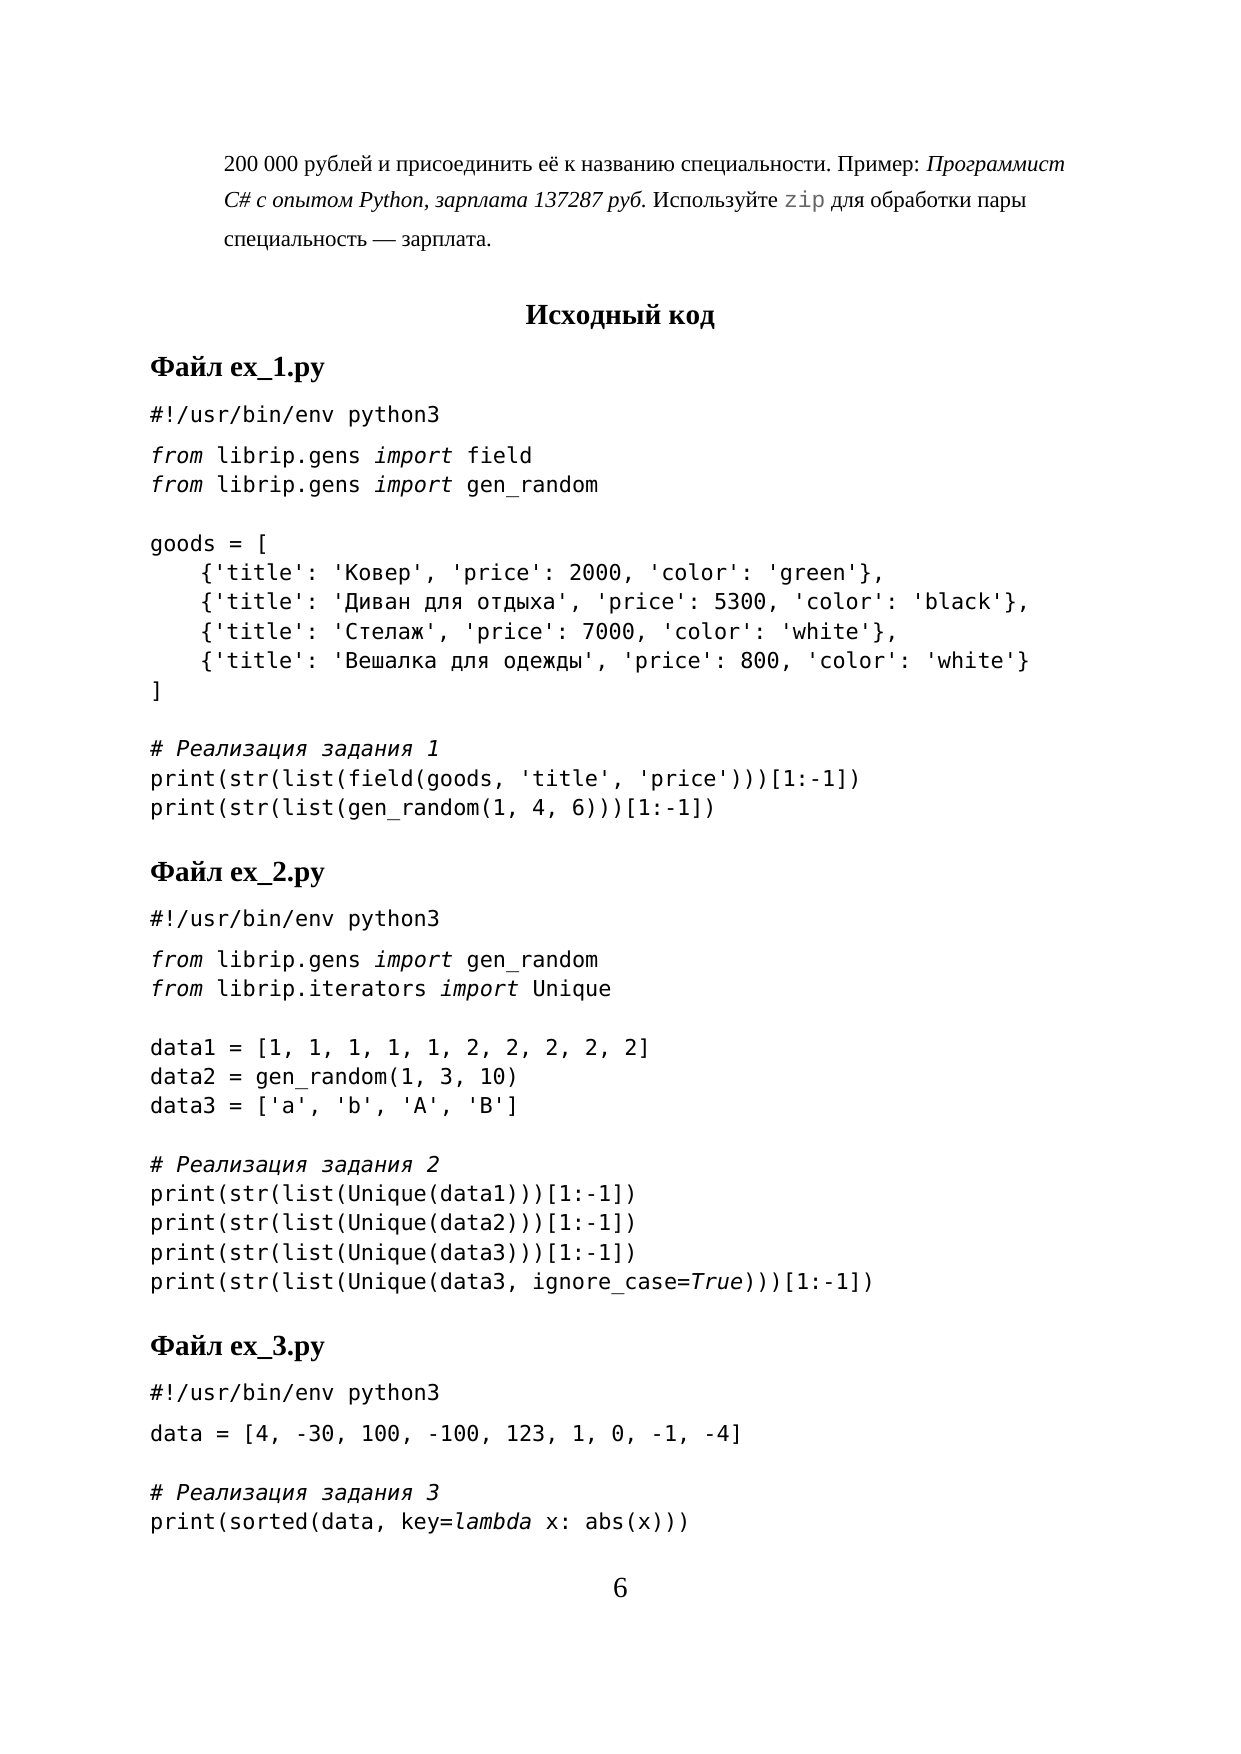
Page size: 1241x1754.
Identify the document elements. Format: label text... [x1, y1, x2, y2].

text Файл ex_1.py [150, 349, 1090, 383]
text #!/usr/bin/env python3 [150, 1380, 1090, 1405]
text data3 = ['a', 'b', 'A', 'B'] [150, 1093, 1090, 1119]
text {'title': 'Вешалка для одежды', 'price': 800, 'color': 'white'} [150, 648, 1090, 674]
text goods = [ [150, 531, 1090, 556]
text {'title': 'Диван для отдыха', 'price': 5300, 'color': 'black'}, [150, 589, 1090, 615]
text from librip.gens import gen_random [150, 472, 1090, 498]
text #!/usr/bin/env python3 [150, 402, 1090, 427]
text Исходный код [150, 297, 1090, 331]
text #!/usr/bin/env python3 [150, 906, 1090, 931]
text print(sorted(data, key=lambda x: abs(x))) [150, 1509, 1090, 1534]
text Файл ex_3.py [150, 1328, 1090, 1361]
text print(str(list(gen_random(1, 4, 6)))[1:-1]) [150, 795, 1090, 820]
text print(str(list(Unique(data1)))[1:-1]) [150, 1181, 1090, 1207]
text data = [4, -30, 100, -100, 123, 1, 0, -1, -4] [150, 1421, 1090, 1447]
text {'title': 'Ковер', 'price': 2000, 'color': 'green'}, [150, 560, 1090, 585]
text {'title': 'Стелаж', 'price': 7000, 'color': 'white'}, [150, 619, 1090, 644]
text print(str(list(Unique(data2)))[1:-1]) [150, 1210, 1090, 1236]
text ] [150, 678, 1090, 703]
text from librip.gens import field [150, 443, 1090, 468]
text from librip.gens import gen_random [150, 947, 1090, 972]
text print(str(list(field(goods, 'title', 'price')))[1:-1]) [150, 766, 1090, 791]
text Файл ex_2.py [150, 854, 1090, 887]
list 200 000 рублей и присоединить её к названию специальности. Пример: Программист C# с опытом Python, зарплата 137287 руб. Используйте zip для обработки пары специальность — зарплата. [194, 150, 1090, 251]
text # Реализация задания 1 [150, 736, 1090, 762]
text # Реализация задания 3 [150, 1479, 1090, 1505]
text data2 = gen_random(1, 3, 10) [150, 1064, 1090, 1089]
text # Реализация задания 2 [150, 1152, 1090, 1177]
text data1 = [1, 1, 1, 1, 1, 2, 2, 2, 2, 2] [150, 1035, 1090, 1060]
text print(str(list(Unique(data3)))[1:-1]) [150, 1240, 1090, 1265]
text print(str(list(Unique(data3, ignore_case=True)))[1:-1]) [150, 1269, 1090, 1294]
text from librip.iterators import Unique [150, 976, 1090, 1002]
